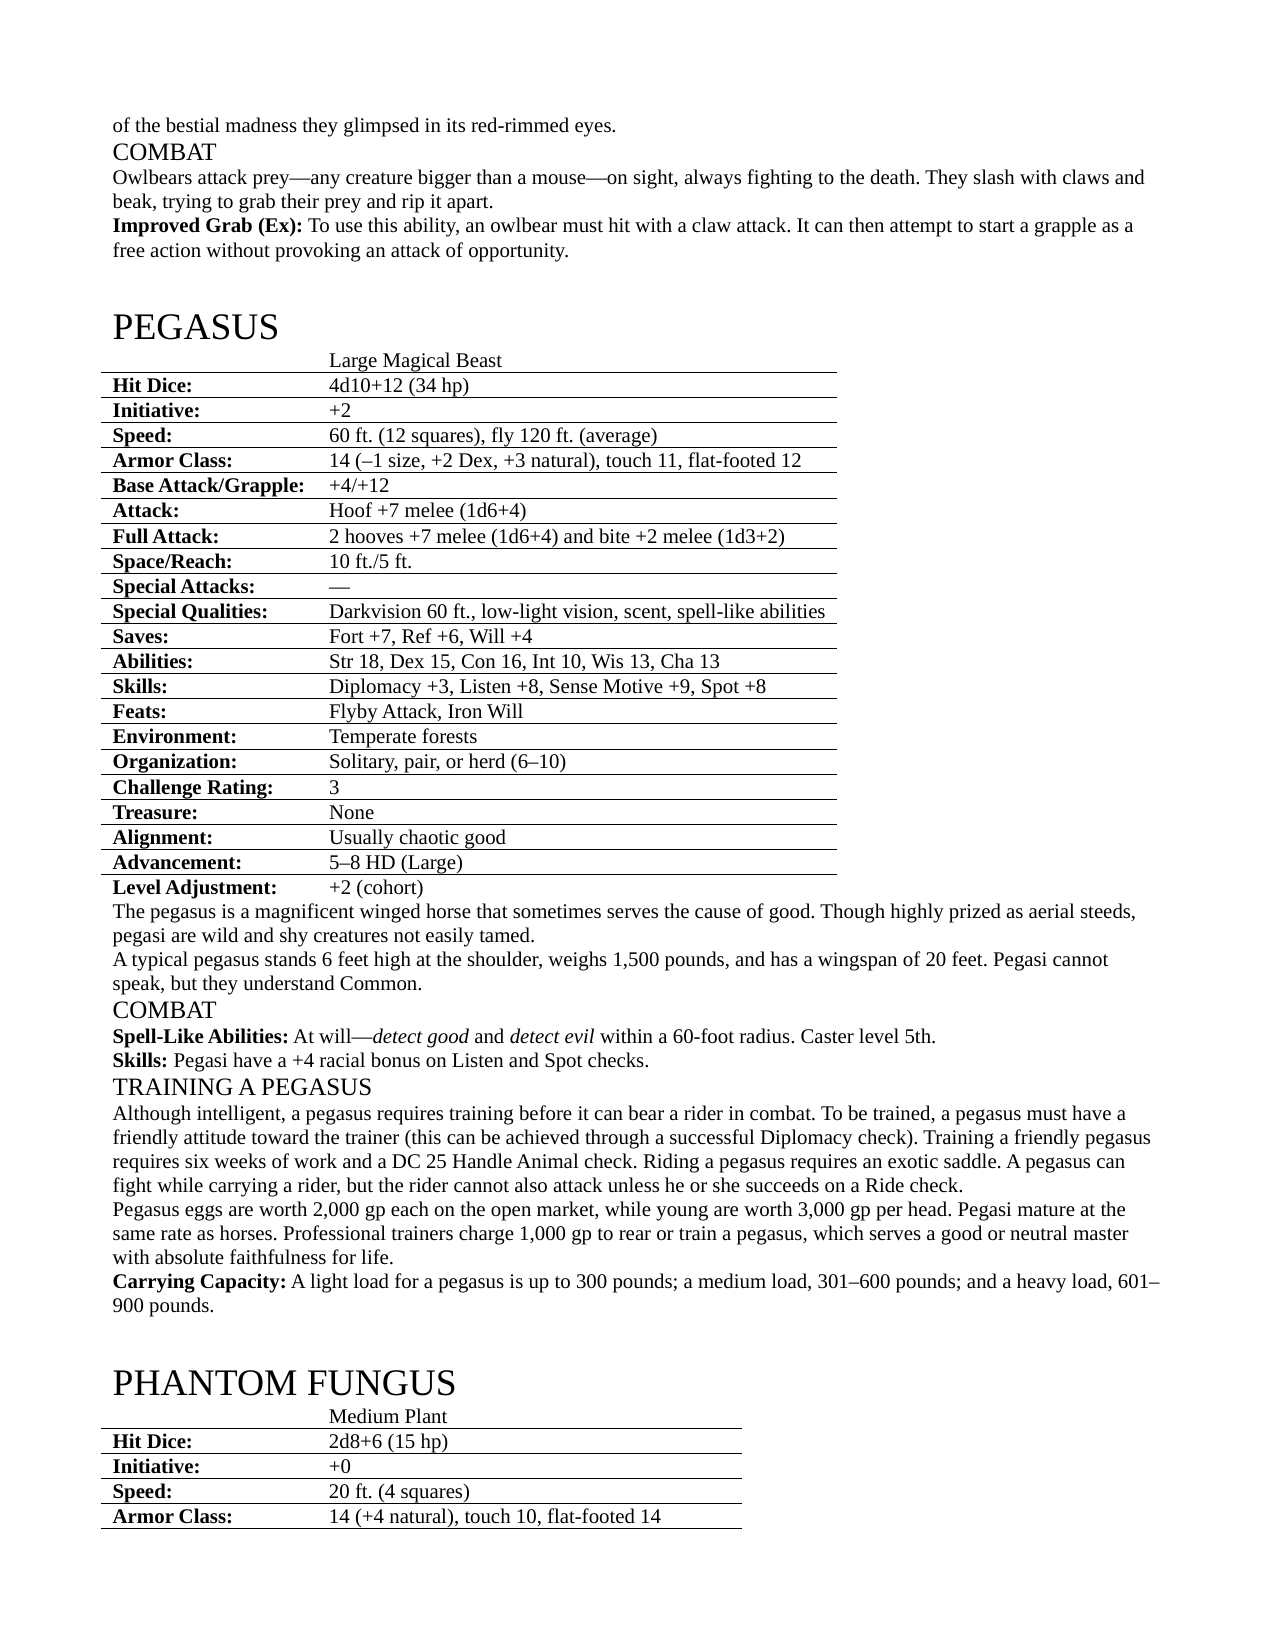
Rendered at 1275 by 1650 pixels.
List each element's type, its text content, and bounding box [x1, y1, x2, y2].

table_cell 14 (–1 size, +2 Dex, +3 natural), touch 11, flat-footed 12 [318, 448, 837, 472]
text PHANTOM FUNGUS [112, 1361, 1162, 1404]
table_cell Treasure: [101, 800, 318, 824]
table_cell Organization: [101, 750, 318, 773]
table_cell Hoof +7 melee (1d6+4) [318, 499, 837, 522]
text Pegasus eggs are worth 2,000 gp each on the open market, while young are worth 3,000 gp per head. Pegasi mature at the same rate as horses. Professional trainers charge 1,000 gp to rear or train a pegasus, which serves a good or neutral master with absolute faithfulness for life. [112, 1197, 1162, 1269]
table_cell Fort +7, Ref +6, Will +4 [318, 624, 837, 648]
table_cell Temperate forests [318, 724, 837, 748]
table_cell Attack: [101, 499, 318, 522]
table_cell Feats: [101, 699, 318, 723]
table_cell Special Attacks: [101, 574, 318, 598]
table_cell 2d8+6 (15 hp) [318, 1429, 742, 1453]
table_cell +2 (cohort) [318, 875, 837, 899]
text A typical pegasus stands 6 feet high at the shoulder, weighs 1,500 pounds, and has a wingspan of 20 feet. Pegasi cannot speak, but they understand Common. [112, 947, 1162, 995]
text of the bestial madness they glimpsed in its red-rimmed eyes. [112, 112, 1162, 137]
table_cell Skills: [101, 674, 318, 698]
text Improved Grab (Ex): To use this ability, an owlbear must hit with a claw attack. It can then attempt to start a grapple as a free action without provoking an attack of opportunity. [112, 213, 1162, 262]
table_cell Base Attack/Grapple: [101, 473, 318, 497]
table_cell Diplomacy +3, Listen +8, Sense Motive +9, Spot +8 [318, 674, 837, 698]
table_cell Speed: [101, 1479, 317, 1503]
table_cell 20 ft. (4 squares) [318, 1479, 742, 1503]
table_cell Level Adjustment: [101, 875, 318, 899]
text Spell-Like Abilities: At will—detect good and detect evil within a 60-foot radius. Caster level 5th. [112, 1024, 1162, 1048]
table_header Large Magical Beast [318, 348, 837, 372]
table_cell None [318, 800, 837, 824]
table_cell 4d10+12 (34 hp) [318, 373, 837, 397]
table_cell 60 ft. (12 squares), fly 120 ft. (average) [318, 423, 837, 447]
table_cell Hit Dice: [101, 1429, 317, 1453]
text Carrying Capacity: A light load for a pegasus is up to 300 pounds; a medium load, 301–600 pounds; and a heavy load, 601–900 pounds. [112, 1269, 1162, 1317]
text Although intelligent, a pegasus requires training before it can bear a rider in combat. To be trained, a pegasus must have a friendly attitude toward the trainer (this can be achieved through a successful Diplomacy check). Training a friendly pegasus requires six weeks of work and a DC 25 Handle Animal check. Riding a pegasus requires an exotic saddle. A pegasus can fight while carrying a rider, but the rider cannot also attack unless he or she succeeds on a Ride check. [112, 1101, 1162, 1197]
table_cell Challenge Rating: [101, 775, 318, 799]
table_cell +2 [318, 398, 837, 422]
table_cell Advancement: [101, 850, 318, 874]
table_cell 2 hooves +7 melee (1d6+4) and bite +2 melee (1d3+2) [318, 524, 837, 548]
table_cell +0 [318, 1454, 742, 1478]
text TRAINING A PEGASUS [112, 1072, 1162, 1101]
subtitle PEGASUS [112, 305, 1162, 348]
table_cell Flyby Attack, Iron Will [318, 699, 837, 723]
table_cell Environment: [101, 724, 318, 748]
table_cell Hit Dice: [101, 373, 318, 397]
table_cell Saves: [101, 624, 318, 648]
table_cell 5–8 HD (Large) [318, 850, 837, 874]
table_cell 3 [318, 775, 837, 799]
table_cell Initiative: [101, 398, 318, 422]
table_cell Speed: [101, 423, 318, 447]
table_cell Str 18, Dex 15, Con 16, Int 10, Wis 13, Cha 13 [318, 649, 837, 673]
table_cell Full Attack: [101, 524, 318, 548]
text Skills: Pegasi have a +4 racial bonus on Listen and Spot checks. [112, 1048, 1162, 1072]
table_cell 14 (+4 natural), touch 10, flat-footed 14 [318, 1504, 742, 1528]
table_cell Space/Reach: [101, 549, 318, 573]
table_cell Abilities: [101, 649, 318, 673]
table_cell Solitary, pair, or herd (6–10) [318, 750, 837, 773]
table_cell +4/+12 [318, 473, 837, 497]
table_cell Armor Class: [101, 448, 318, 472]
table_cell — [318, 574, 837, 598]
table_header [101, 348, 318, 372]
table_header Medium Plant [318, 1404, 742, 1428]
table_cell Armor Class: [101, 1504, 317, 1528]
table_cell Initiative: [101, 1454, 317, 1478]
table_cell Special Qualities: [101, 599, 318, 623]
table_cell Alignment: [101, 825, 318, 849]
text COMBAT [112, 137, 1162, 165]
table_header [101, 1404, 317, 1428]
text The pegasus is a magnificent winged horse that sometimes serves the cause of good. Though highly prized as aerial steeds, pegasi are wild and shy creatures not easily tamed. [112, 899, 1162, 947]
table_cell 10 ft./5 ft. [318, 549, 837, 573]
table_cell Darkvision 60 ft., low-light vision, scent, spell-like abilities [318, 599, 837, 623]
table_cell Usually chaotic good [318, 825, 837, 849]
text Owlbears attack prey—any creature bigger than a mouse—on sight, always fighting to the death. They slash with claws and beak, trying to grab their prey and rip it apart. [112, 165, 1162, 213]
text COMBAT [112, 995, 1162, 1024]
